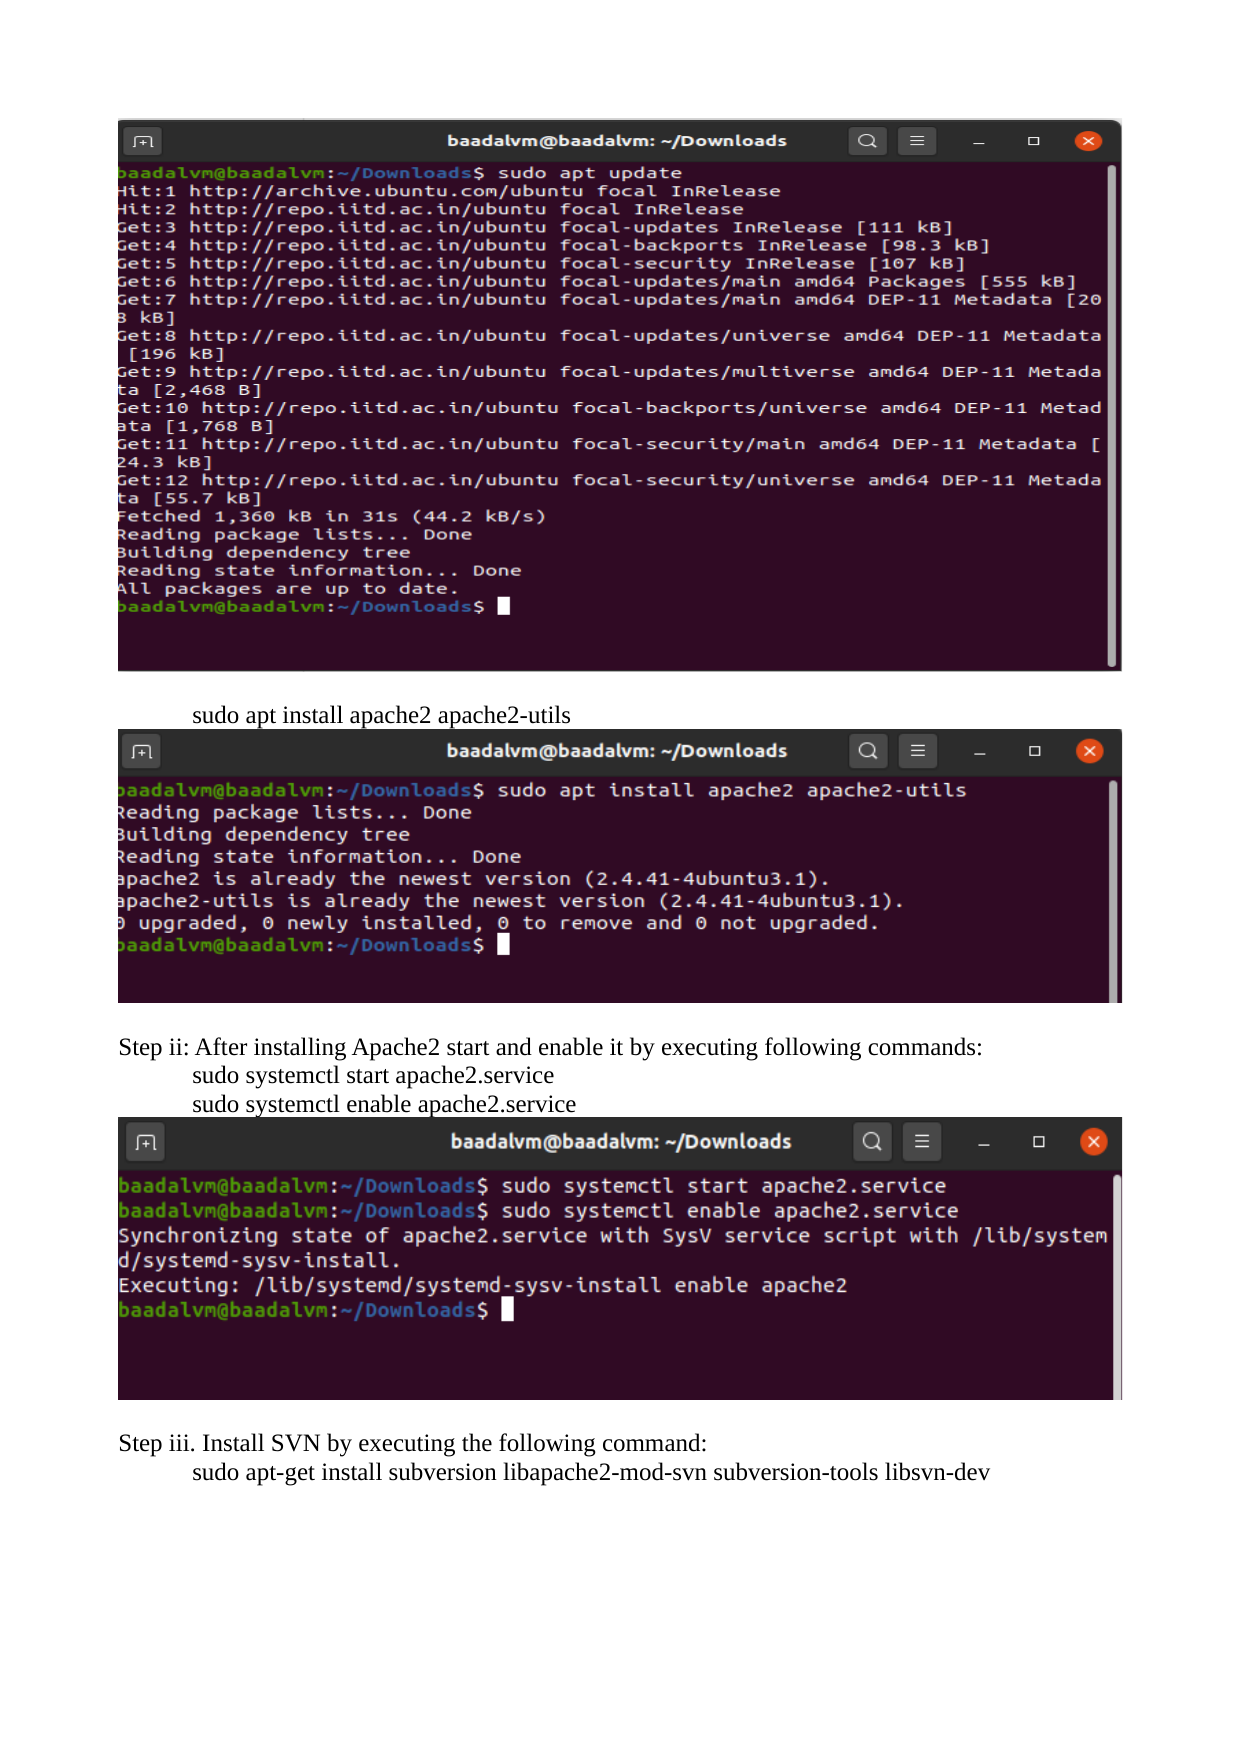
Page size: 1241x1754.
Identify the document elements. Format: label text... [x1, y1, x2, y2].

text Step iii. Install SVN by executing the following command: [118, 1428, 1122, 1457]
picture [118, 1117, 1123, 1400]
text sudo systemctl enable apache2.service [118, 1089, 1122, 1117]
text Step ii: After installing Apache2 start and enable it by executing following commands: [118, 1032, 1122, 1060]
picture [118, 118, 1123, 672]
text sudo systemctl start apache2.service [118, 1060, 1122, 1089]
text sudo apt install apache2 apache2-utils [118, 700, 1122, 729]
text sudo apt-get install subversion libapache2-mod-svn subversion-tools libsvn-dev [118, 1457, 1122, 1486]
picture [118, 729, 1123, 1003]
